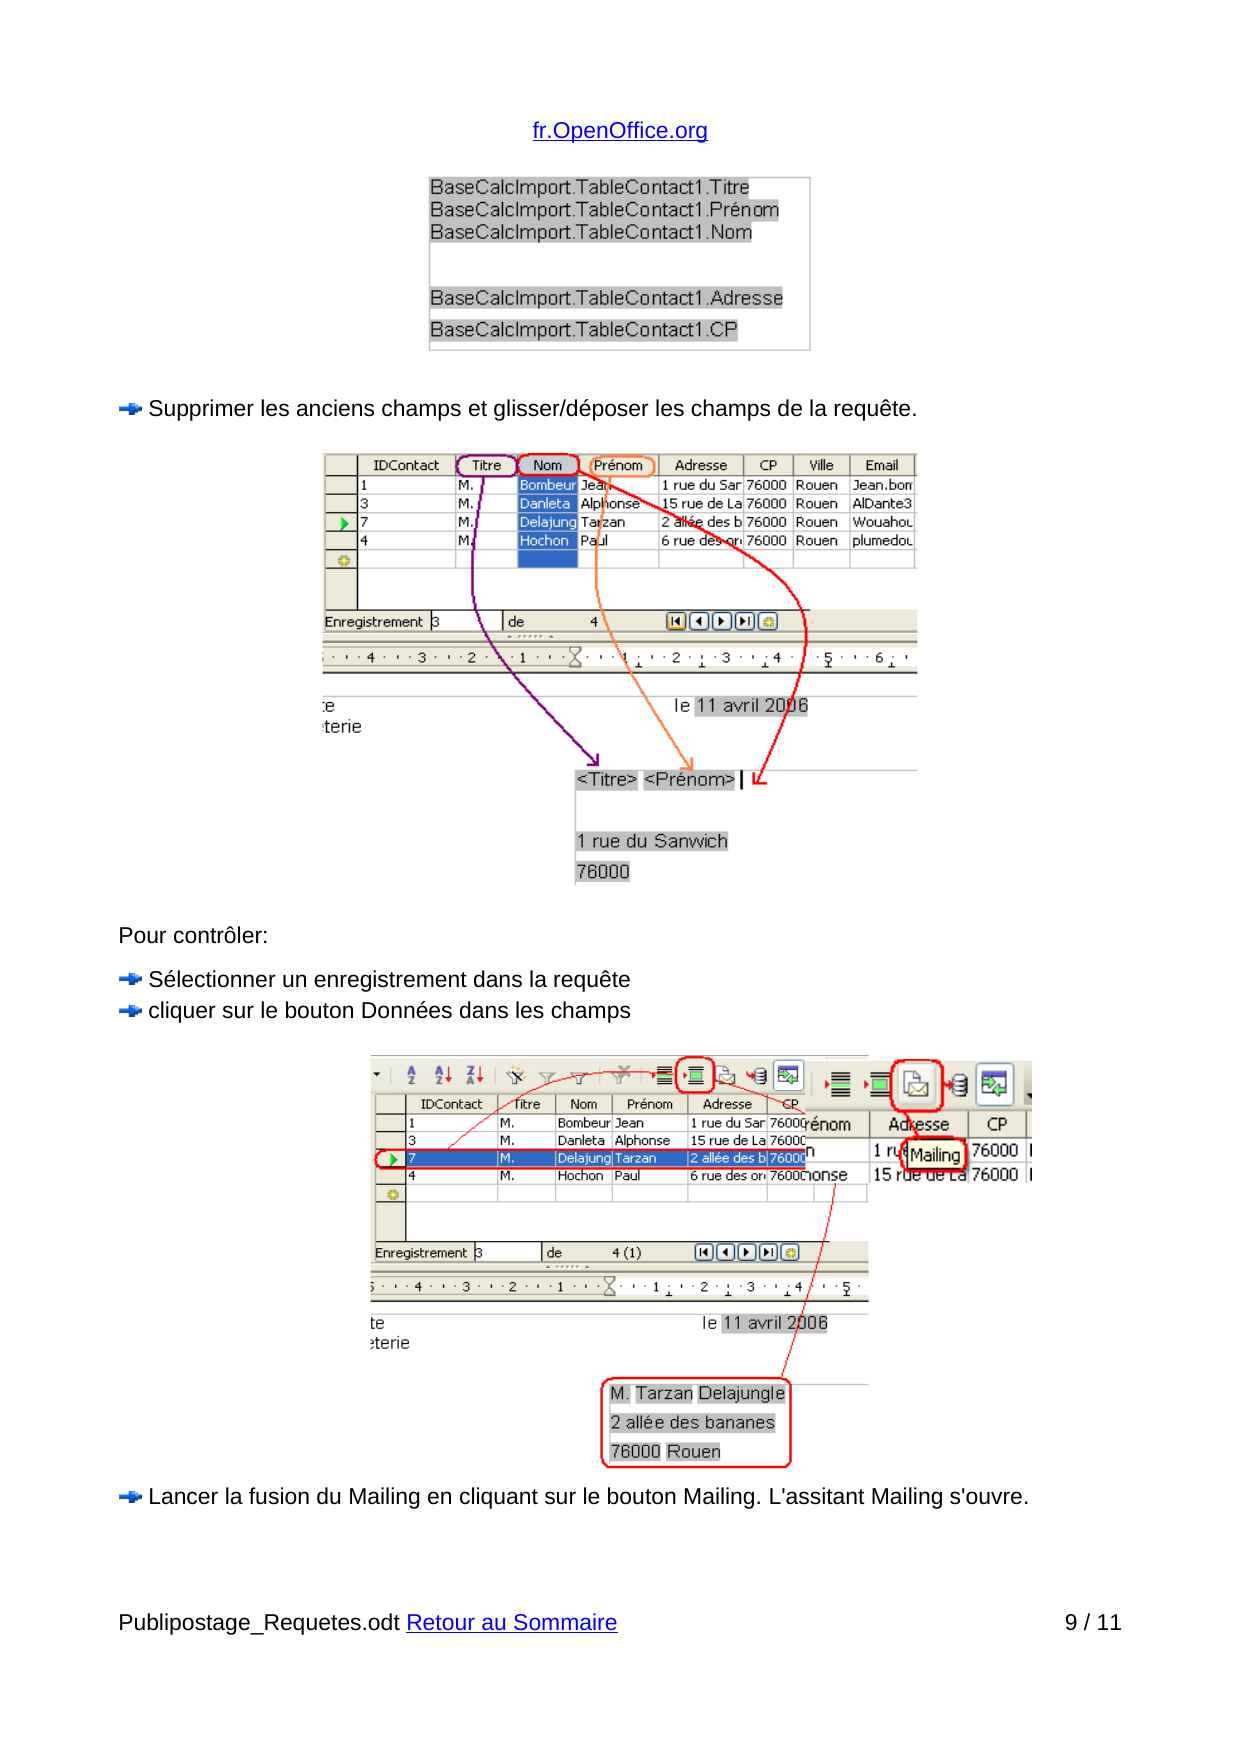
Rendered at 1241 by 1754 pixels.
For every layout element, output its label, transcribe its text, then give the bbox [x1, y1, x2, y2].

picture [119, 1005, 142, 1017]
list Lancer la fusion du Mailing en cliquant sur le bouton Mailing. L'assitant Mailing s'ouvre. [118, 1061, 1122, 1509]
list cliquer sur le bouton Données dans les champs [118, 998, 1122, 1023]
list Sélectionner un enregistrement dans la requête [118, 966, 1122, 992]
picture [119, 973, 142, 985]
picture [119, 1491, 142, 1503]
text Pour contrôler: [118, 922, 1122, 948]
picture [119, 403, 142, 415]
list Supprimer les anciens champs et glisser/déposer les champs de la requête. [118, 396, 1122, 422]
